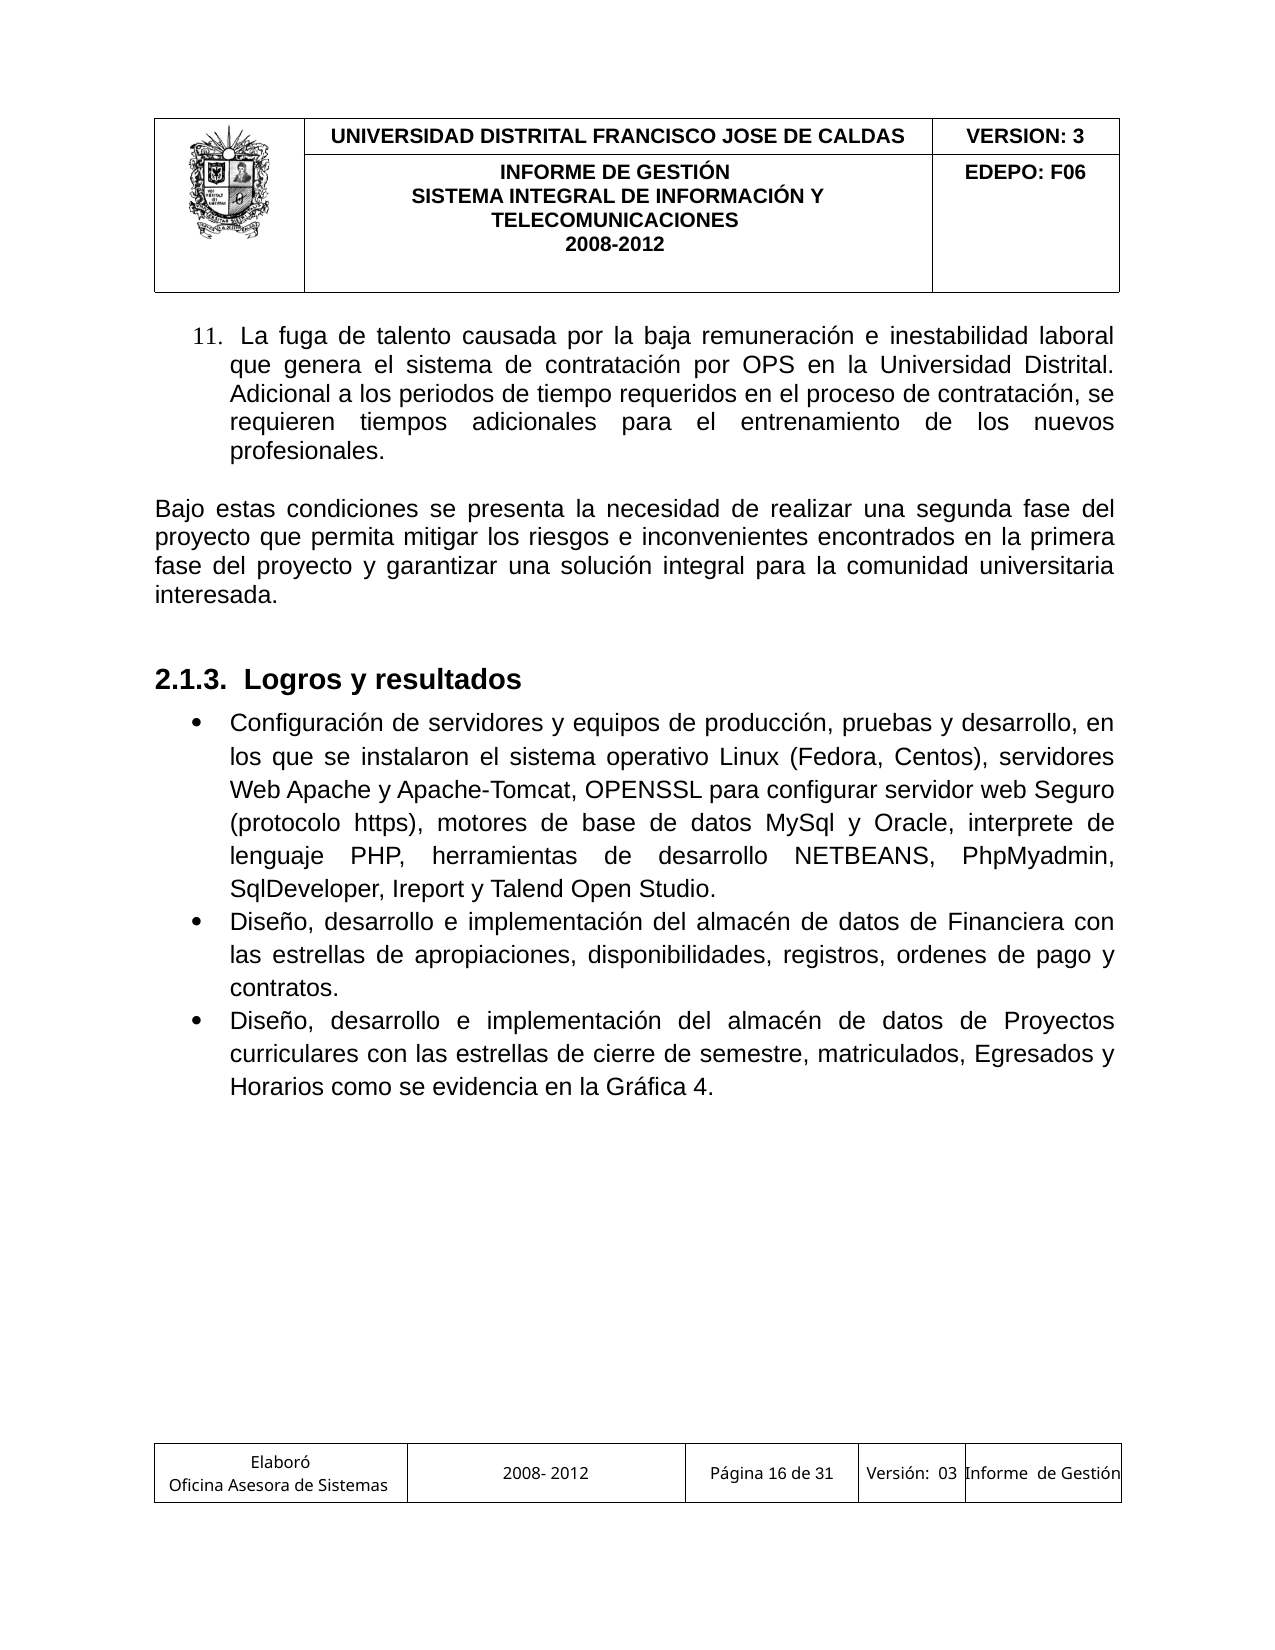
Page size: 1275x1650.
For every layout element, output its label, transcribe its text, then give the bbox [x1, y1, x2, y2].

picture [188, 124, 270, 239]
text Bajo estas condiciones se presenta la necesidad de realizar una segunda fase del proyecto que permita mitigar los riesgos e inconvenientes encontrados en la primera fase del proyecto y garantizar una solución integral para la comunidad universitaria interesada. [154, 494, 1116, 609]
subtitle 2.1.3. Logros y resultados [154, 662, 1116, 696]
list La fuga de talento causada por la baja remuneración e inestabilidad laboral que genera el sistema de contratación por OPS en la Universidad Distrital. Adicional a los periodos de tiempo requeridos en el proceso de contratación, se requieren tiempos adicionales para el entrenamiento de los nuevos profesionales. [192, 321, 1116, 465]
list Diseño, desarrollo e implementación del almacén de datos de Proyectos curriculares con las estrellas de cierre de semestre, matriculados, Egresados y Horarios como se evidencia en la Gráfica 4. [192, 1006, 1116, 1101]
list Diseño, desarrollo e implementación del almacén de datos de Financiera con las estrellas de apropiaciones, disponibilidades, registros, ordenes de pago y contratos. [192, 907, 1116, 1002]
list Configuración de servidores y equipos de producción, pruebas y desarrollo, en los que se instalaron el sistema operativo Linux (Fedora, Centos), servidores Web Apache y Apache-Tomcat, OPENSSL para configurar servidor web Seguro (protocolo https), motores de base de datos MySql y Oracle, interprete de lenguaje PHP, herramientas de desarrollo NETBEANS, PhpMyadmin, SqlDeveloper, Ireport y Talend Open Studio. [192, 708, 1116, 902]
